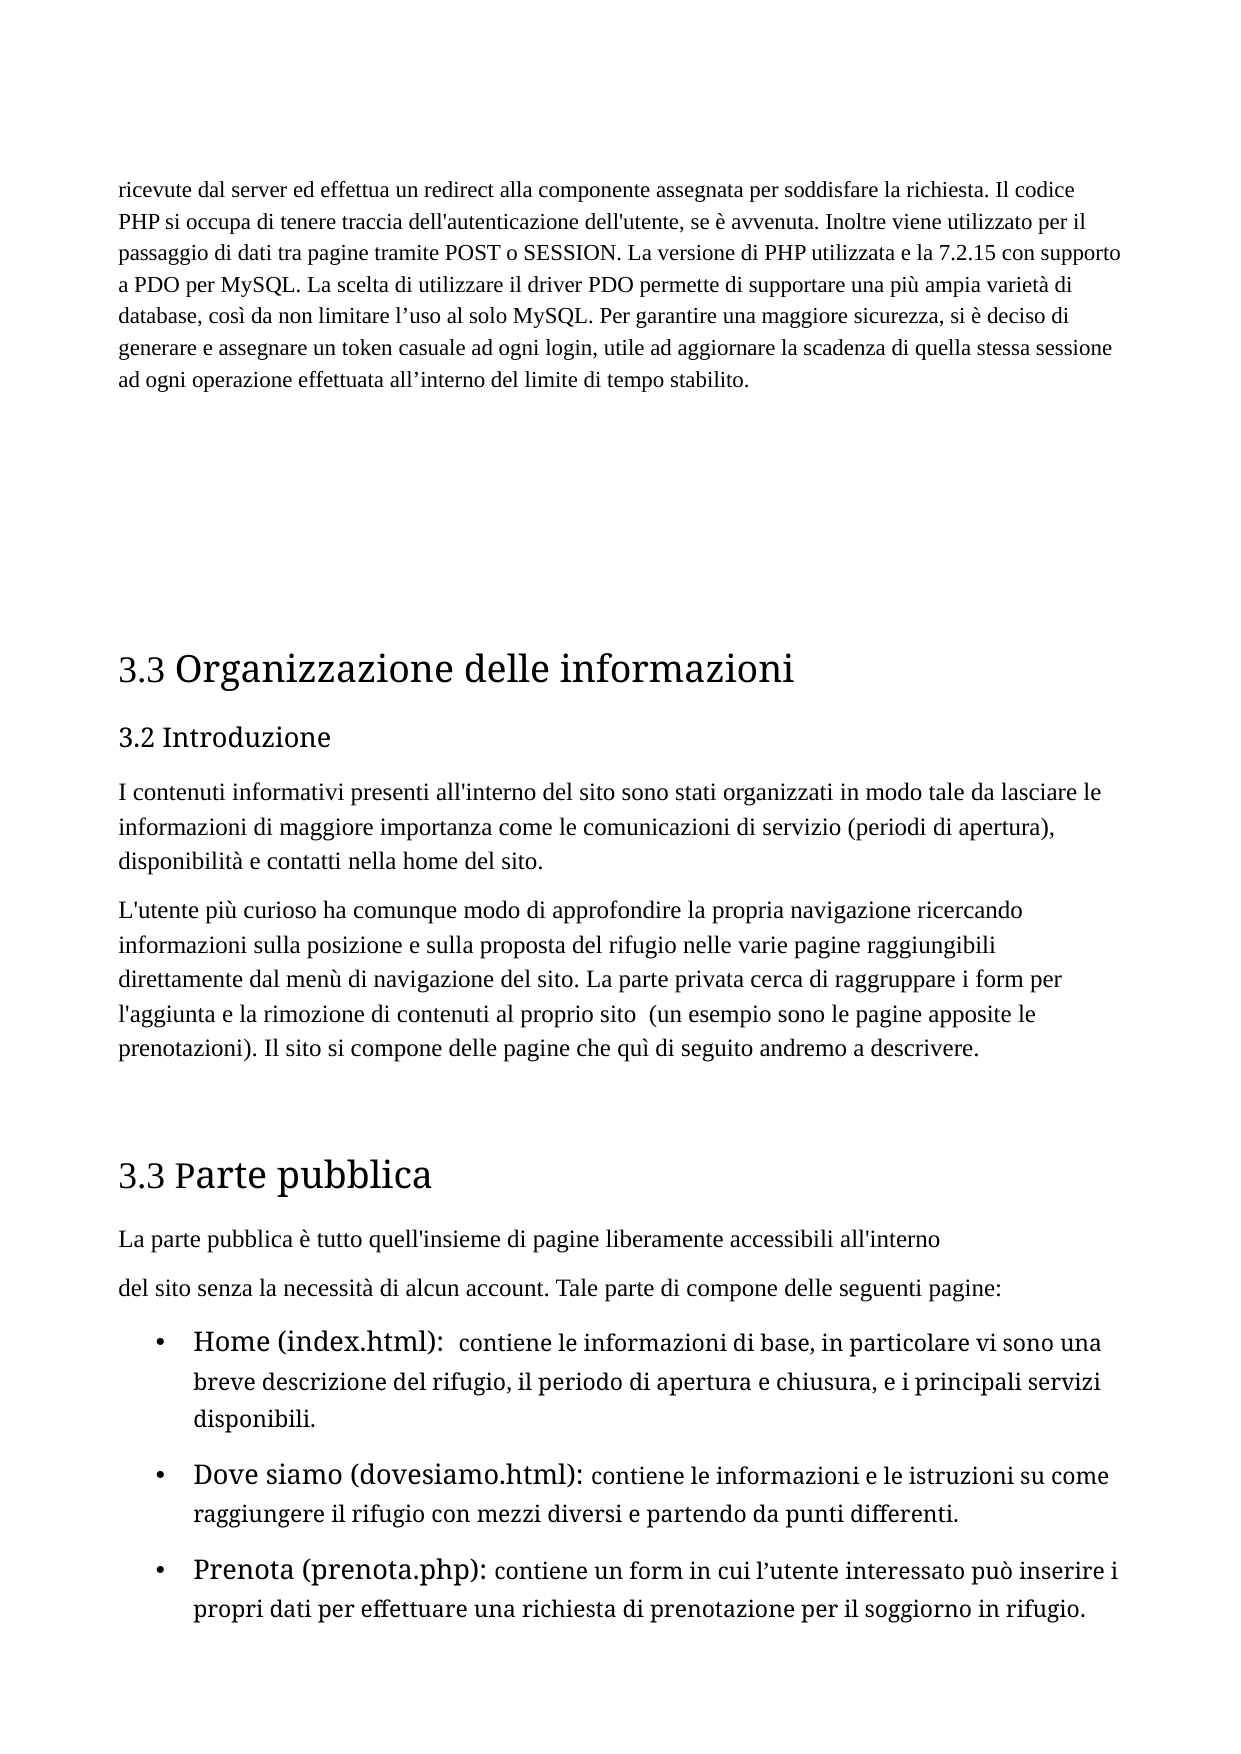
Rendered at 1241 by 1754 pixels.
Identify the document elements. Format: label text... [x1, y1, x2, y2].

list Prenota (prenota.php): contiene un form in cui l’utente interessato può inserire i propri dati per effettuare una richiesta di prenotazione per il soggiorno in rifugio. [156, 1550, 1122, 1625]
text La parte pubblica è tutto quell'insieme di pagine liberamente accessibili all'interno [118, 1224, 1122, 1253]
list Dove siamo (dovesiamo.html): contiene le informazioni e le istruzioni su come raggiungere il rifugio con mezzi diversi e partendo da punti differenti. [156, 1455, 1122, 1529]
text del sito senza la necessità di alcun account. Tale parte di compone delle seguenti pagine: [118, 1273, 1122, 1302]
list Home (index.html): contiene le informazioni di base, in particolare vi sono una breve descrizione del rifugio, il periodo di apertura e chiusura, e i principali servizi disponibili. [156, 1322, 1122, 1434]
text 3.3 Parte pubblica [118, 1148, 1122, 1199]
text 3.2 Introduzione [118, 718, 1122, 755]
text I contenuti informativi presenti all'interno del sito sono stati organizzati in modo tale da lasciare le informazioni di maggiore importanza come le comunicazioni di servizio (periodi di apertura), disponibilità e contatti nella home del sito. [118, 777, 1122, 875]
text 3.3 Organizzazione delle informazioni [118, 643, 1122, 694]
text L'utente più curioso ha comunque modo di approfondire la propria navigazione ricercando informazioni sulla posizione e sulla proposta del rifugio nelle varie pagine raggiungibili direttamente dal menù di navigazione del sito. La parte privata cerca di raggruppare i form per l'aggiunta e la rimozione di contenuti al proprio sito (un esempio sono le pagine apposite le prenotazioni). Il sito si compone delle pagine che quì di seguito andremo a descrivere. [118, 895, 1122, 1062]
text ricevute dal server ed effettua un redirect alla componente assegnata per soddisfare la richiesta. Il codice PHP si occupa di tenere traccia dell'autenticazione dell'utente, se è avvenuta. Inoltre viene utilizzato per il passaggio di dati tra pagine tramite POST o SESSION. La versione di PHP utilizzata e la 7.2.15 con supporto a PDO per MySQL. La scelta di utilizzare il driver PDO permette di supportare una più ampia varietà di database, così da non limitare l’uso al solo MySQL. Per garantire una maggiore sicurezza, si è deciso di generare e assegnare un token casuale ad ogni login, utile ad aggiornare la scadenza di quella stessa sessione ad ogni operazione effettuata all’interno del limite di tempo stabilito. [118, 176, 1122, 392]
